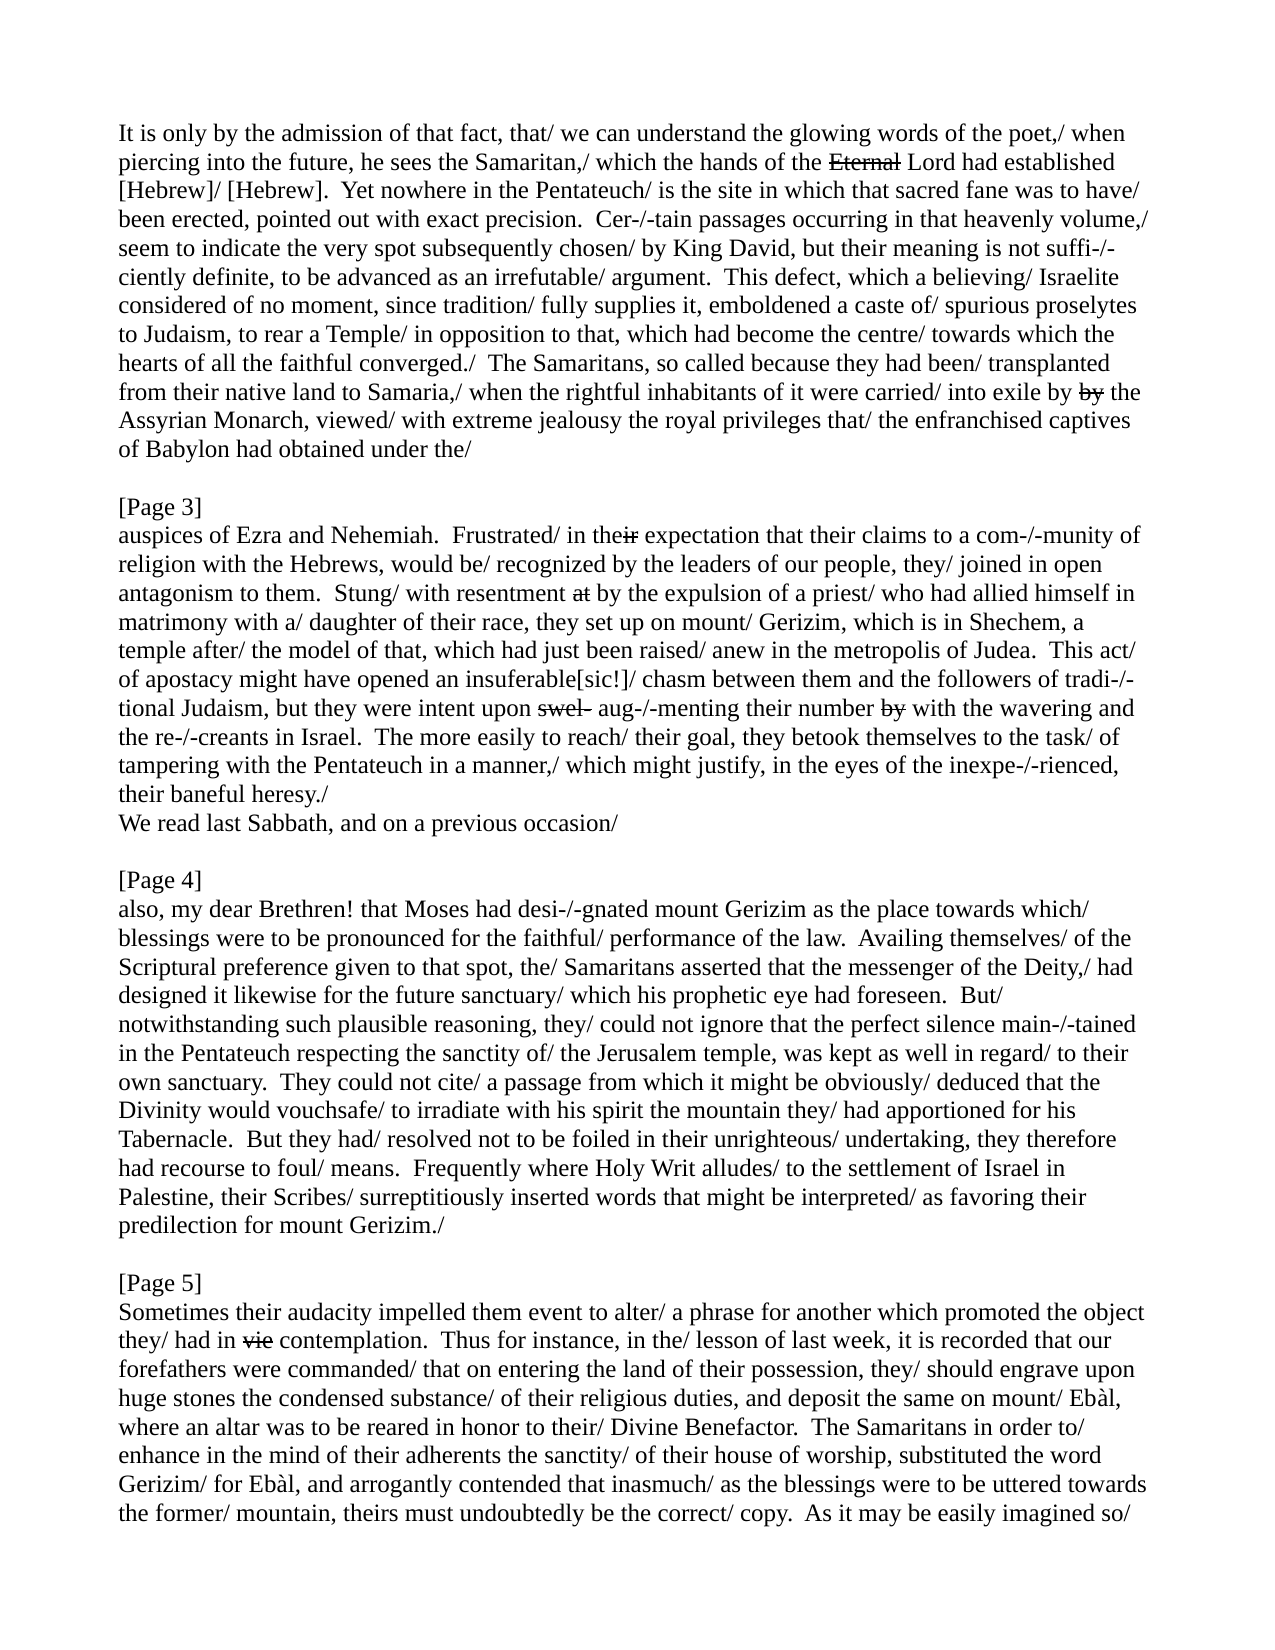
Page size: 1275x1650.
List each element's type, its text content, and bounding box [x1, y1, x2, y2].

text Sometimes their audacity impelled them event to alter/ a phrase for another which promoted the object they/ had in vie contemplation. Thus for instance, in the/ lesson of last week, it is recorded that our forefathers were commanded/ that on entering the land of their possession, they/ should engrave upon huge stones the condensed substance/ of their religious duties, and deposit the same on mount/ Ebàl, where an altar was to be reared in honor to their/ Divine Benefactor. The Samaritans in order to/ enhance in the mind of their adherents the sanctity/ of their house of worship, substituted the word Gerizim/ for Ebàl, and arrogantly contended that inasmuch/ as the blessings were to be uttered towards the former/ mountain, theirs must undoubtedly be the correct/ copy. As it may be easily imagined so/ [118, 1297, 1157, 1527]
text [Page 5] [118, 1268, 1157, 1297]
text auspices of Ezra and Nehemiah. Frustrated/ in their expectation that their claims to a com-/-munity of religion with the Hebrews, would be/ recognized by the leaders of our people, they/ joined in open antagonism to them. Stung/ with resentment at by the expulsion of a priest/ who had allied himself in matrimony with a/ daughter of their race, they set up on mount/ Gerizim, which is in Shechem, a temple after/ the model of that, which had just been raised/ anew in the metropolis of Judea. This act/ of apostacy might have opened an insuferable[sic!]/ chasm between them and the followers of tradi-/-tional Judaism, but they were intent upon swel- aug-/-menting their number by with the wavering and the re-/-creants in Israel. The more easily to reach/ their goal, they betook themselves to the task/ of tampering with the Pentateuch in a manner,/ which might justify, in the eyes of the inexpe-/-rienced, their baneful heresy./ [118, 521, 1157, 808]
text [Page 4] [118, 866, 1157, 894]
text It is only by the admission of that fact, that/ we can understand the glowing words of the poet,/ when piercing into the future, he sees the Samaritan,/ which the hands of the Eternal Lord had established [Hebrew]/ [Hebrew]. Yet nowhere in the Pentateuch/ is the site in which that sacred fane was to have/ been erected, pointed out with exact precision. Cer-/-tain passages occurring in that heavenly volume,/ seem to indicate the very spot subsequently chosen/ by King David, but their meaning is not suffi-/-ciently definite, to be advanced as an irrefutable/ argument. This defect, which a believing/ Israelite considered of no moment, since tradition/ fully supplies it, emboldened a caste of/ spurious proselytes to Judaism, to rear a Temple/ in opposition to that, which had become the centre/ towards which the hearts of all the faithful converged./ The Samaritans, so called because they had been/ transplanted from their native land to Samaria,/ when the rightful inhabitants of it were carried/ into exile by by the Assyrian Monarch, viewed/ with extreme jealousy the royal privileges that/ the enfranchised captives of Babylon had obtained under the/ [118, 118, 1157, 463]
text We read last Sabbath, and on a previous occasion/ [118, 808, 1157, 837]
text also, my dear Brethren! that Moses had desi-/-gnated mount Gerizim as the place towards which/ blessings were to be pronounced for the faithful/ performance of the law. Availing themselves/ of the Scriptural preference given to that spot, the/ Samaritans asserted that the messenger of the Deity,/ had designed it likewise for the future sanctuary/ which his prophetic eye had foreseen. But/ notwithstanding such plausible reasoning, they/ could not ignore that the perfect silence main-/-tained in the Pentateuch respecting the sanctity of/ the Jerusalem temple, was kept as well in regard/ to their own sanctuary. They could not cite/ a passage from which it might be obviously/ deduced that the Divinity would vouchsafe/ to irradiate with his spirit the mountain they/ had apportioned for his Tabernacle. But they had/ resolved not to be foiled in their unrighteous/ undertaking, they therefore had recourse to foul/ means. Frequently where Holy Writ alludes/ to the settlement of Israel in Palestine, their Scribes/ surreptitiously inserted words that might be interpreted/ as favoring their predilection for mount Gerizim./ [118, 894, 1157, 1239]
text [Page 3] [118, 492, 1157, 521]
